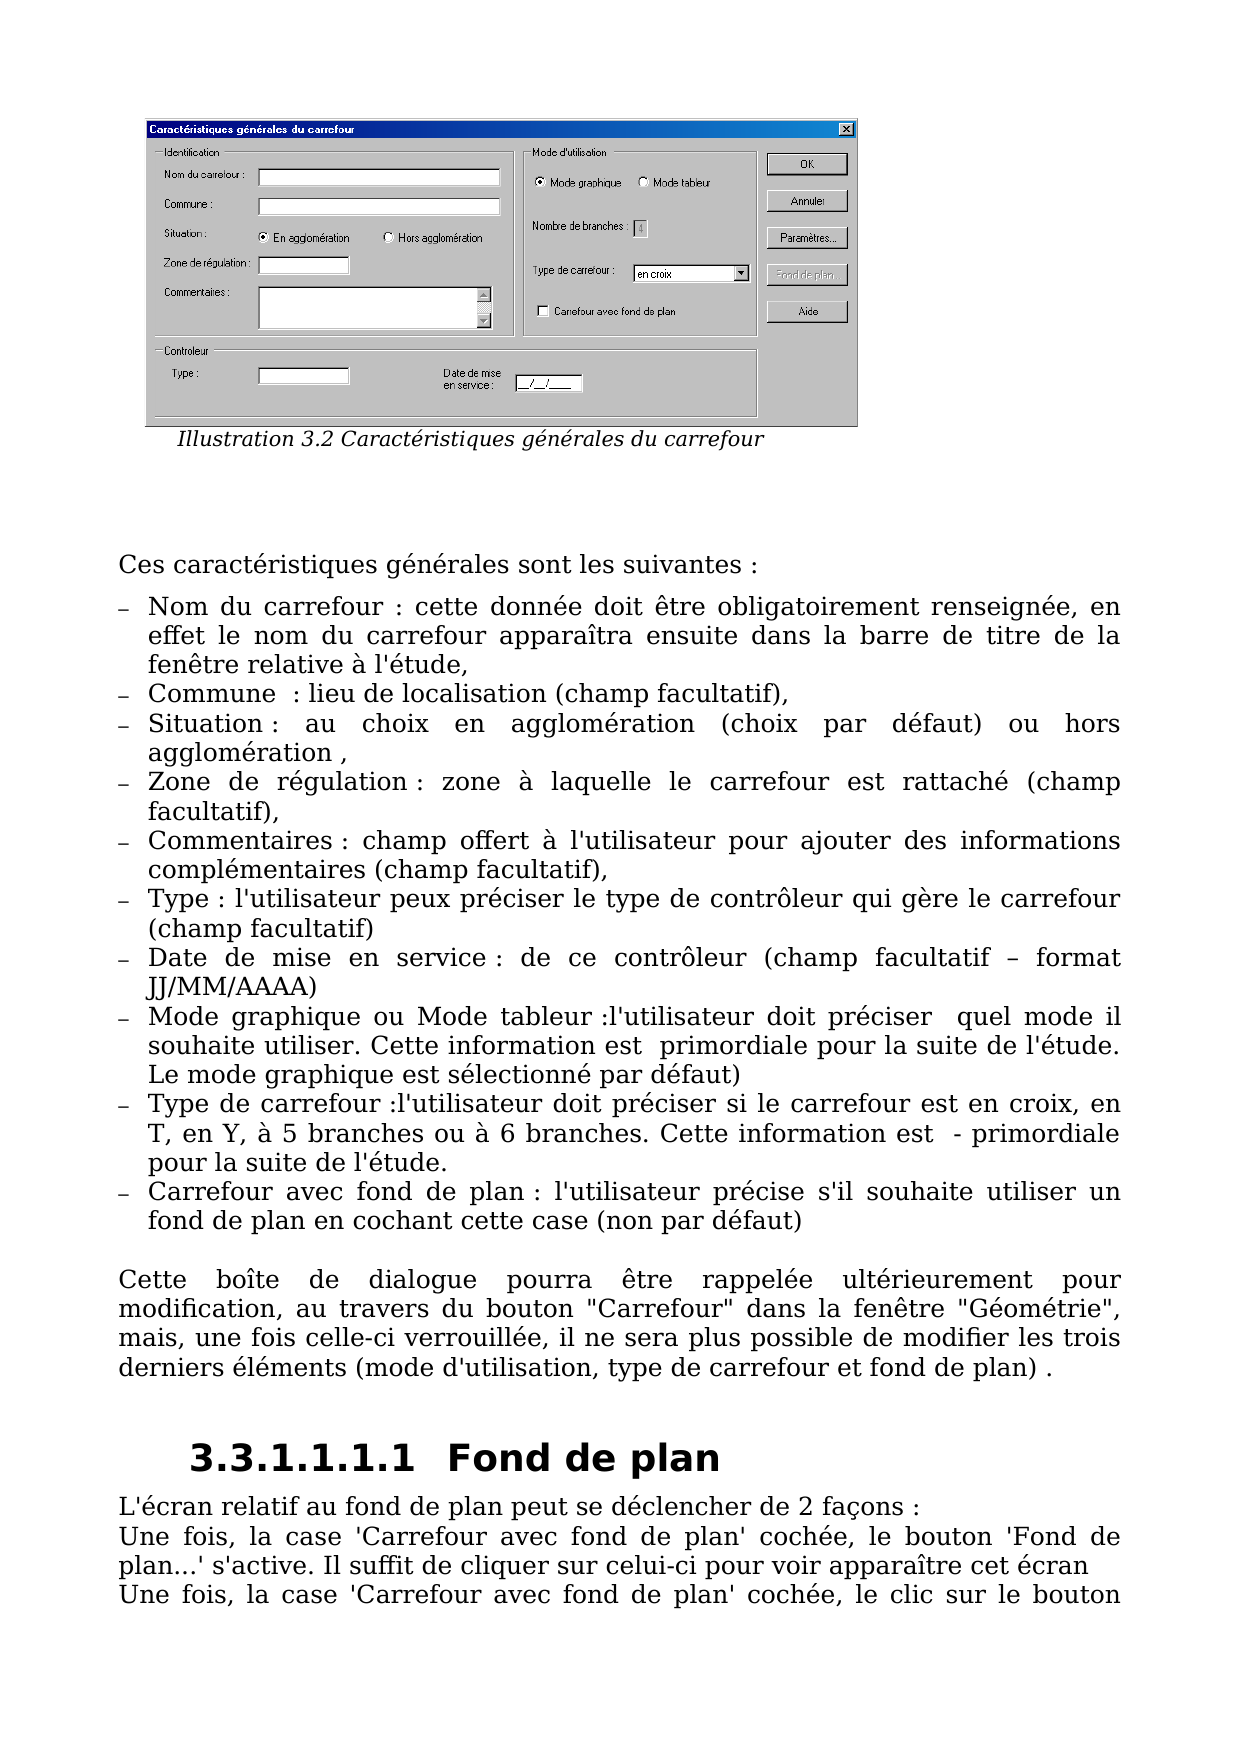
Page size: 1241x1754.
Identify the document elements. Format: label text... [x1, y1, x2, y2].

list Commune : lieu de localisation (champ facultatif), [118, 680, 1122, 709]
list Date de mise en service : de ce contrôleur (champ facultatif – format JJ/MM/AAAA) [118, 943, 1122, 1002]
list Mode graphique ou Mode tableur :l'utilisateur doit préciser quel mode il souhaite utiliser. Cette information est primordiale pour la suite de l'étude. Le mode graphique est sélectionné par défaut) [118, 1002, 1122, 1089]
list Commentaires : champ offert à l'utilisateur pour ajouter des informations complémentaires (champ facultatif), [118, 826, 1122, 884]
text L'écran relatif au fond de plan peut se déclencher de 2 façons : [118, 1492, 1122, 1522]
list Zone de régulation : zone à laquelle le carrefour est rattaché (champ facultatif), [118, 767, 1122, 826]
picture [144, 118, 858, 427]
text Une fois, la case 'Carrefour avec fond de plan' cochée, le clic sur le bouton [118, 1580, 1122, 1609]
list Nom du carrefour : cette donnée doit être obligatoirement renseignée, en effet le nom du carrefour apparaîtra ensuite dans la barre de titre de la fenêtre relative à l'étude, [118, 592, 1122, 680]
list Carrefour avec fond de plan : l'utilisateur précise s'il souhaite utiliser un fond de plan en cochant cette case (non par défaut) [118, 1177, 1122, 1236]
text Illustration 3.2 Caractéristiques générales du carrefour [136, 118, 849, 451]
list Type : l'utilisateur peux préciser le type de contrôleur qui gère le carrefour (champ facultatif) [118, 884, 1122, 943]
text Ces caractéristiques générales sont les suivantes : [118, 550, 1122, 579]
list Type de carrefour :l'utilisateur doit préciser si le carrefour est en croix, en T, en Y, à 5 branches ou à 6 branches. Cette information est - primordiale pour la suite de l'étude. [118, 1089, 1122, 1177]
text Cette boîte de dialogue pourra être rappelée ultérieurement pour modification, au travers du bouton "Carrefour" dans la fenêtre "Géométrie", mais, une fois celle-ci verrouillée, il ne sera plus possible de modifier les trois derniers éléments (mode d'utilisation, type de carrefour et fond de plan) . [118, 1265, 1122, 1382]
text Une fois, la case 'Carrefour avec fond de plan' cochée, le bouton 'Fond de plan...' s'active. Il suffit de cliquer sur celui-ci pour voir apparaître cet écran [118, 1522, 1122, 1580]
list Situation : au choix en agglomération (choix par défaut) ou hors agglomération , [118, 709, 1122, 767]
subtitle Fond de plan [189, 1436, 1122, 1480]
